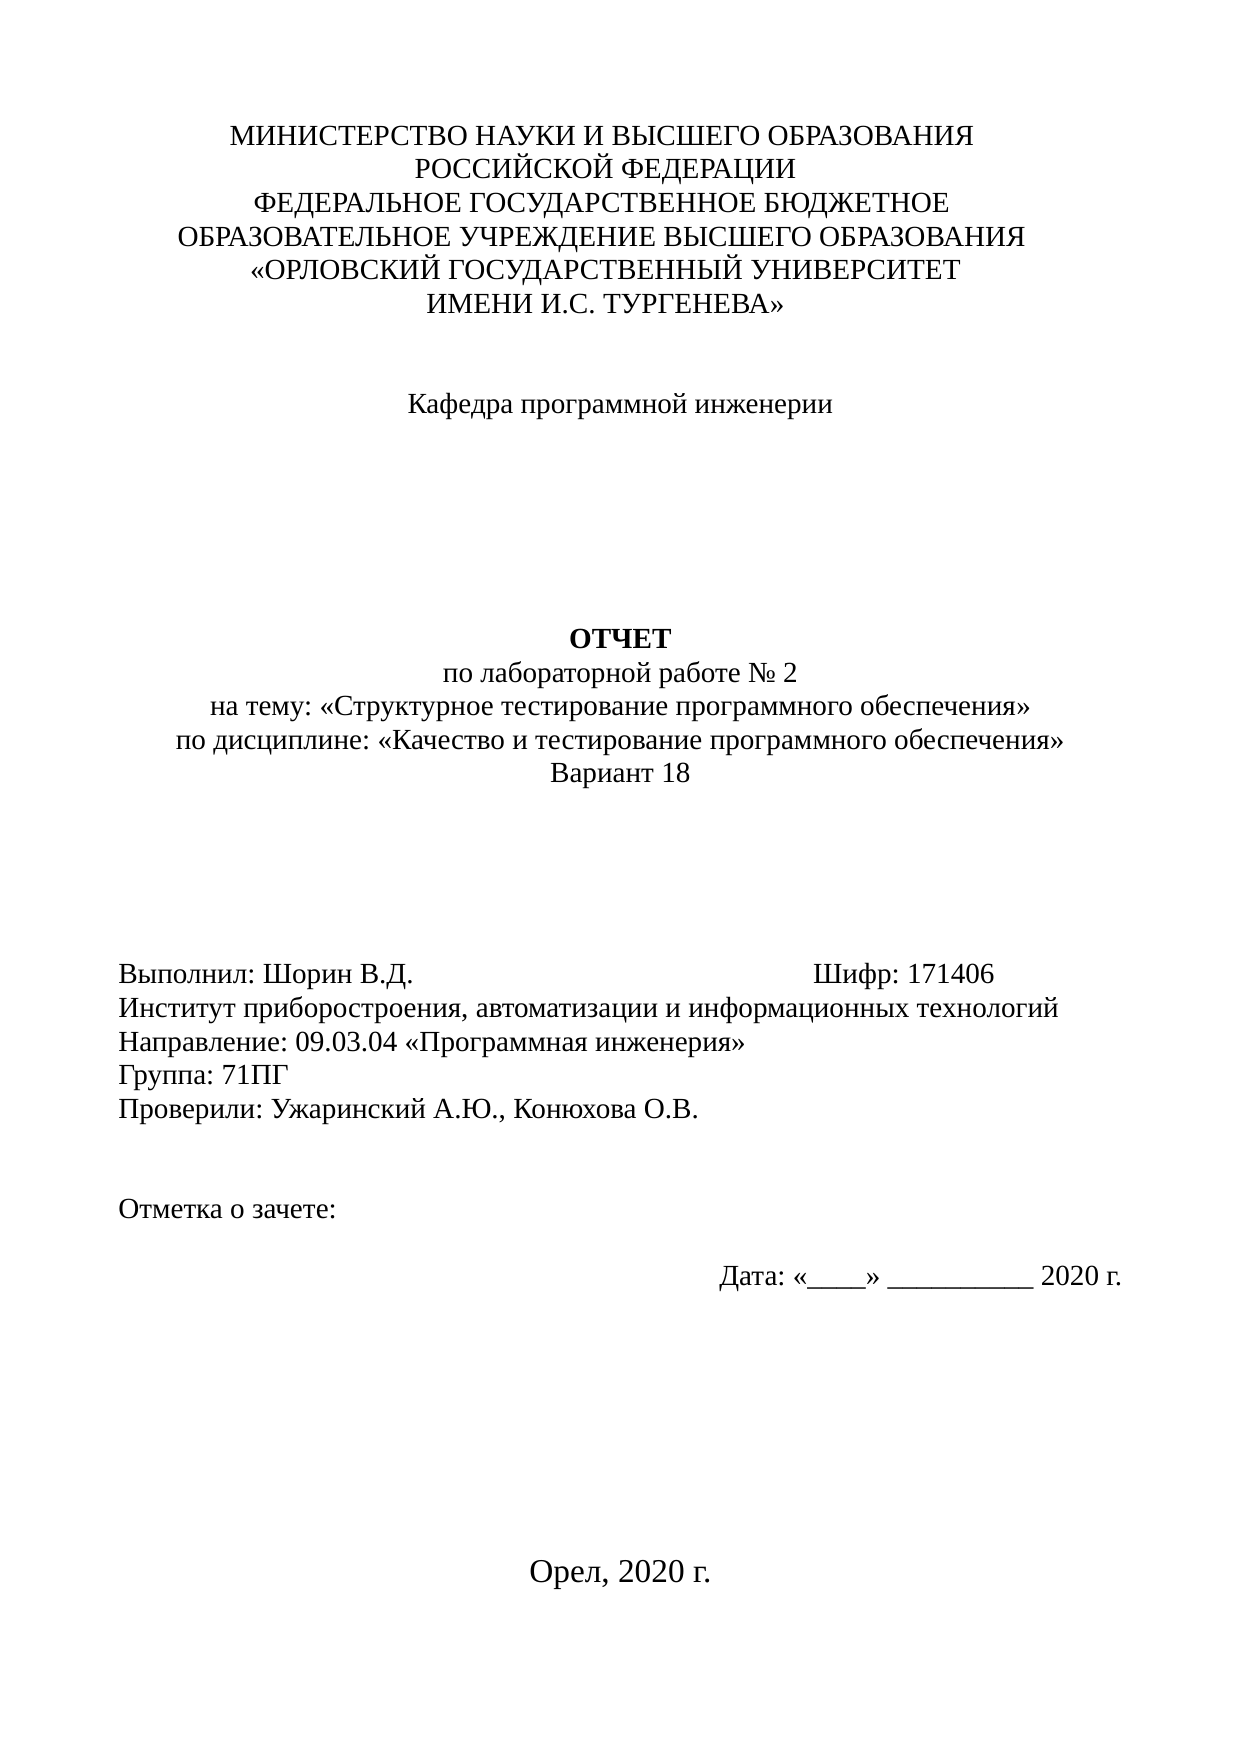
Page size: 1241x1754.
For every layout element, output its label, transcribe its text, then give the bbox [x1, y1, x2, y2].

text на тему: «Структурное тестирование программного обеспечения» [118, 688, 1122, 722]
text Группа: 71ПГ [118, 1057, 1122, 1091]
text Институт приборостроения, автоматизации и информационных технологий [118, 990, 1122, 1024]
text ОБРАЗОВАТЕЛЬНОЕ УЧРЕЖДЕНИЕ ВЫСШЕГО ОБРАЗОВАНИЯ [88, 219, 1122, 252]
text Проверили: Ужаринский А.Ю., Конюхова О.В. [118, 1091, 1122, 1124]
text Выполнил: Шорин В.Д. Шифр: 171406 [118, 957, 1122, 990]
text Направление: 09.03.04 «Программная инженерия» [118, 1024, 1122, 1057]
text ОТЧЕТ [118, 621, 1122, 655]
text ИМЕНИ И.С. ТУРГЕНЕВА» [88, 286, 1122, 319]
text Орел, 2020 г. [118, 1551, 1122, 1589]
text Кафедра программной инженерии [118, 386, 1122, 420]
text Дата: «____» __________ 2020 г. [118, 1258, 1122, 1292]
text Отметка о зачете: [118, 1191, 1122, 1225]
text ФЕДЕРАЛЬНОЕ ГОСУДАРСТВЕННОЕ БЮДЖЕТНОЕ [88, 185, 1122, 219]
text «ОРЛОВСКИЙ ГОСУДАРСТВЕННЫЙ УНИВЕРСИТЕТ [88, 252, 1122, 286]
text по лабораторной работе № 2 [118, 655, 1122, 688]
text по дисциплине: «Качество и тестирование программного обеспечения» [118, 722, 1122, 755]
text МИНИСТЕРСТВО НАУКИ И ВЫСШЕГО ОБРАЗОВАНИЯ [88, 118, 1122, 152]
text Вариант 18 [118, 755, 1122, 789]
text РОССИЙСКОЙ ФЕДЕРАЦИИ [88, 152, 1122, 185]
